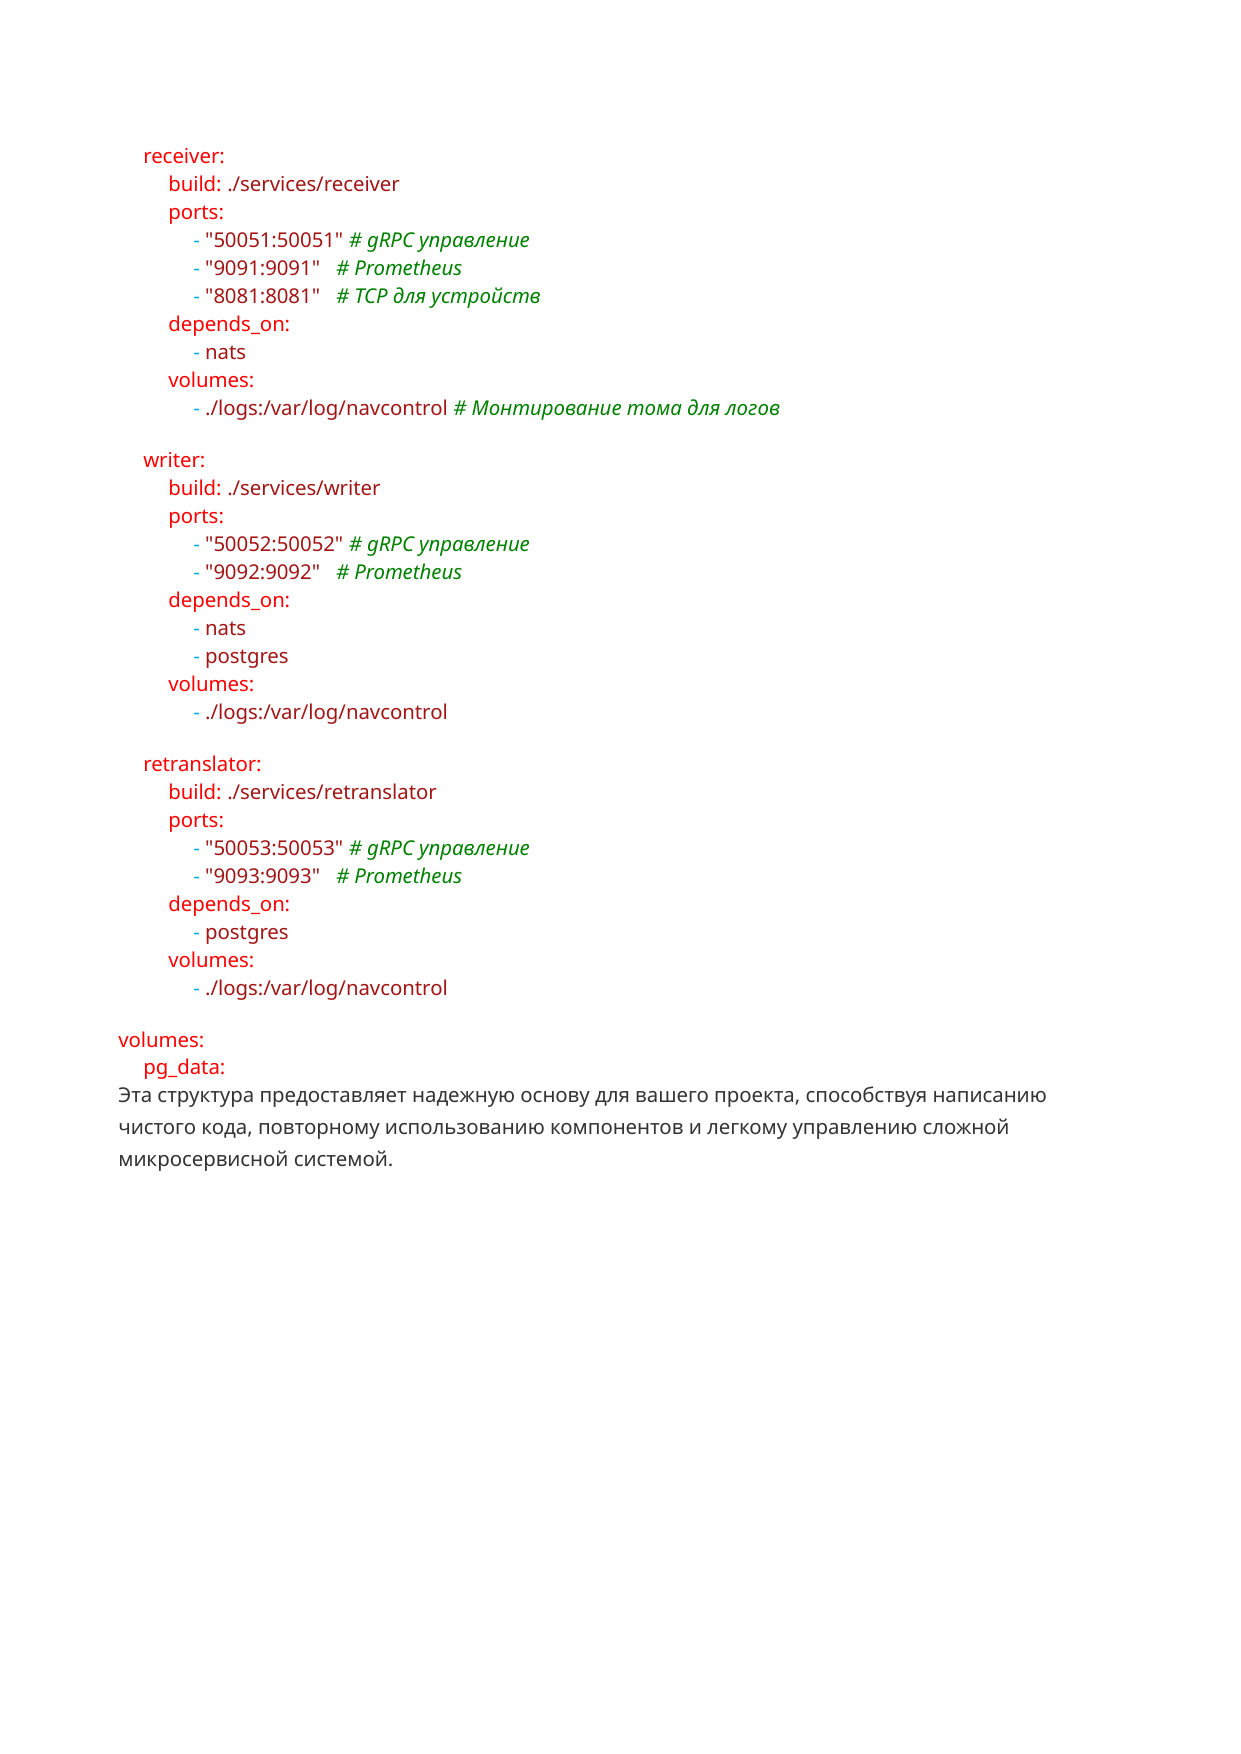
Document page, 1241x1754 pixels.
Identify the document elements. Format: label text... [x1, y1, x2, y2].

text volumes: [118, 366, 1122, 394]
text retranslator: [118, 749, 1122, 777]
text - "9092:9092" # Prometheus [118, 558, 1122, 586]
text depends_on: [118, 889, 1122, 918]
text - postgres [118, 642, 1122, 670]
text depends_on: [118, 586, 1122, 614]
text volumes: [118, 670, 1122, 698]
text - "50051:50051" # gRPC управление [118, 226, 1122, 254]
text writer: [118, 446, 1122, 474]
text receiver: [118, 142, 1122, 170]
text ports: [118, 198, 1122, 226]
text ports: [118, 806, 1122, 833]
text build: ./services/writer [118, 474, 1122, 502]
text - "9093:9093" # Prometheus [118, 862, 1122, 889]
text - "9091:9091" # Prometheus [118, 254, 1122, 282]
text build: ./services/receiver [118, 170, 1122, 198]
text pg_data: [118, 1053, 1122, 1081]
text - "50053:50053" # gRPC управление [118, 833, 1122, 862]
text - ./logs:/var/log/navcontrol # Монтирование тома для логов [118, 394, 1122, 422]
text volumes: [118, 946, 1122, 974]
text depends_on: [118, 310, 1122, 338]
text - "8081:8081" # TCP для устройств [118, 282, 1122, 310]
text - ./logs:/var/log/navcontrol [118, 698, 1122, 726]
text ports: [118, 502, 1122, 530]
text volumes: [118, 1025, 1122, 1053]
text - nats [118, 614, 1122, 642]
text - nats [118, 338, 1122, 366]
text build: ./services/retranslator [118, 777, 1122, 806]
text - ./logs:/var/log/navcontrol [118, 974, 1122, 1002]
text Эта структура предоставляет надежную основу для вашего проекта, способствуя написанию чистого кода, повторному использованию компонентов и легкому управлению сложной микросервисной системой. [118, 1081, 1122, 1172]
text - postgres [118, 918, 1122, 946]
text - "50052:50052" # gRPC управление [118, 530, 1122, 558]
